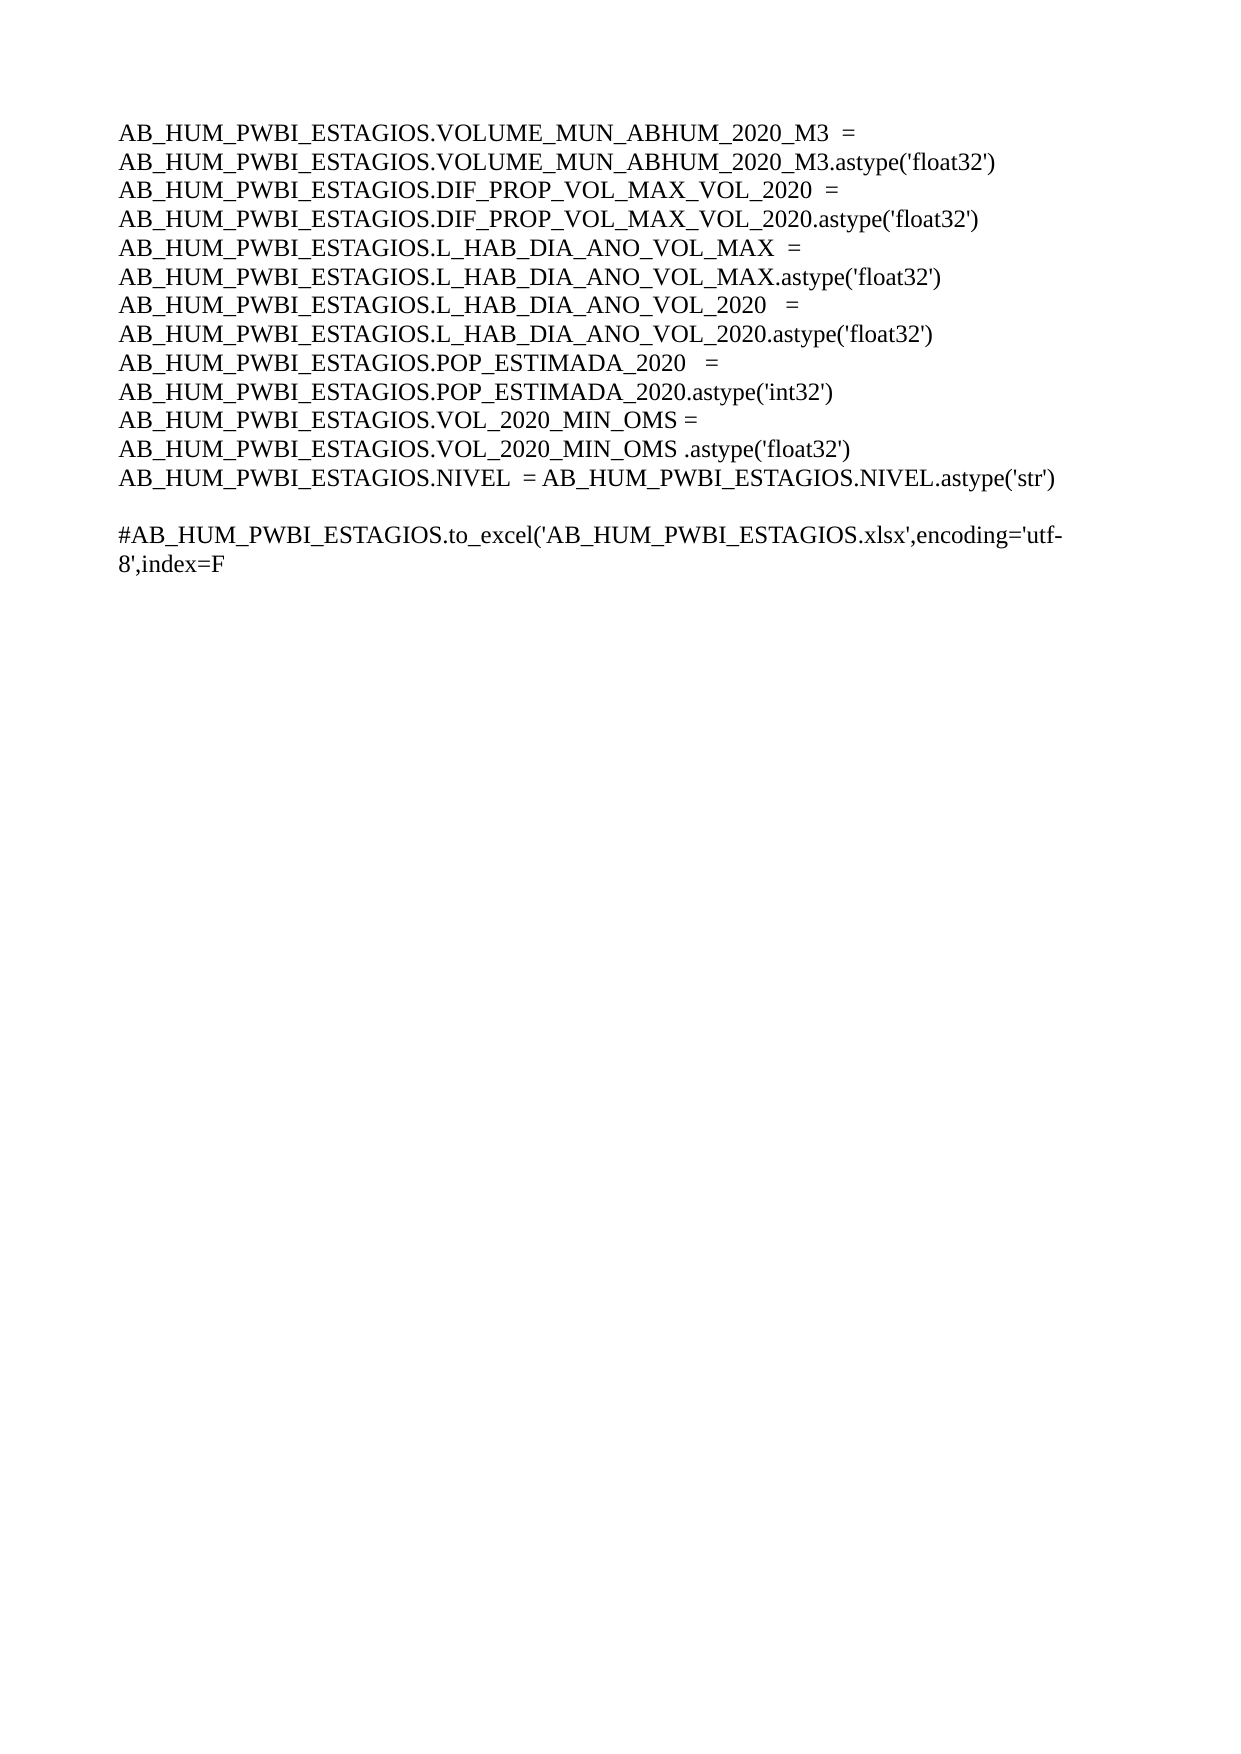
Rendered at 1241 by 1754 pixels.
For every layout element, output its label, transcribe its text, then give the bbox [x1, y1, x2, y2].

text AB_HUM_PWBI_ESTAGIOS.DIF_PROP_VOL_MAX_VOL_2020 = AB_HUM_PWBI_ESTAGIOS.DIF_PROP_VOL_MAX_VOL_2020.astype('float32') [118, 176, 1122, 233]
text #AB_HUM_PWBI_ESTAGIOS.to_excel('AB_HUM_PWBI_ESTAGIOS.xlsx',encoding='utf-8',index=F [118, 521, 1122, 578]
text AB_HUM_PWBI_ESTAGIOS.VOL_2020_MIN_OMS = AB_HUM_PWBI_ESTAGIOS.VOL_2020_MIN_OMS .astype('float32') [118, 406, 1122, 463]
text AB_HUM_PWBI_ESTAGIOS.L_HAB_DIA_ANO_VOL_2020 = AB_HUM_PWBI_ESTAGIOS.L_HAB_DIA_ANO_VOL_2020.astype('float32') [118, 291, 1122, 348]
text AB_HUM_PWBI_ESTAGIOS.VOLUME_MUN_ABHUM_2020_M3 = AB_HUM_PWBI_ESTAGIOS.VOLUME_MUN_ABHUM_2020_M3.astype('float32') [118, 118, 1122, 176]
text AB_HUM_PWBI_ESTAGIOS.NIVEL = AB_HUM_PWBI_ESTAGIOS.NIVEL.astype('str') [118, 463, 1122, 492]
text AB_HUM_PWBI_ESTAGIOS.POP_ESTIMADA_2020 = AB_HUM_PWBI_ESTAGIOS.POP_ESTIMADA_2020.astype('int32') [118, 348, 1122, 406]
text AB_HUM_PWBI_ESTAGIOS.L_HAB_DIA_ANO_VOL_MAX = AB_HUM_PWBI_ESTAGIOS.L_HAB_DIA_ANO_VOL_MAX.astype('float32') [118, 233, 1122, 291]
